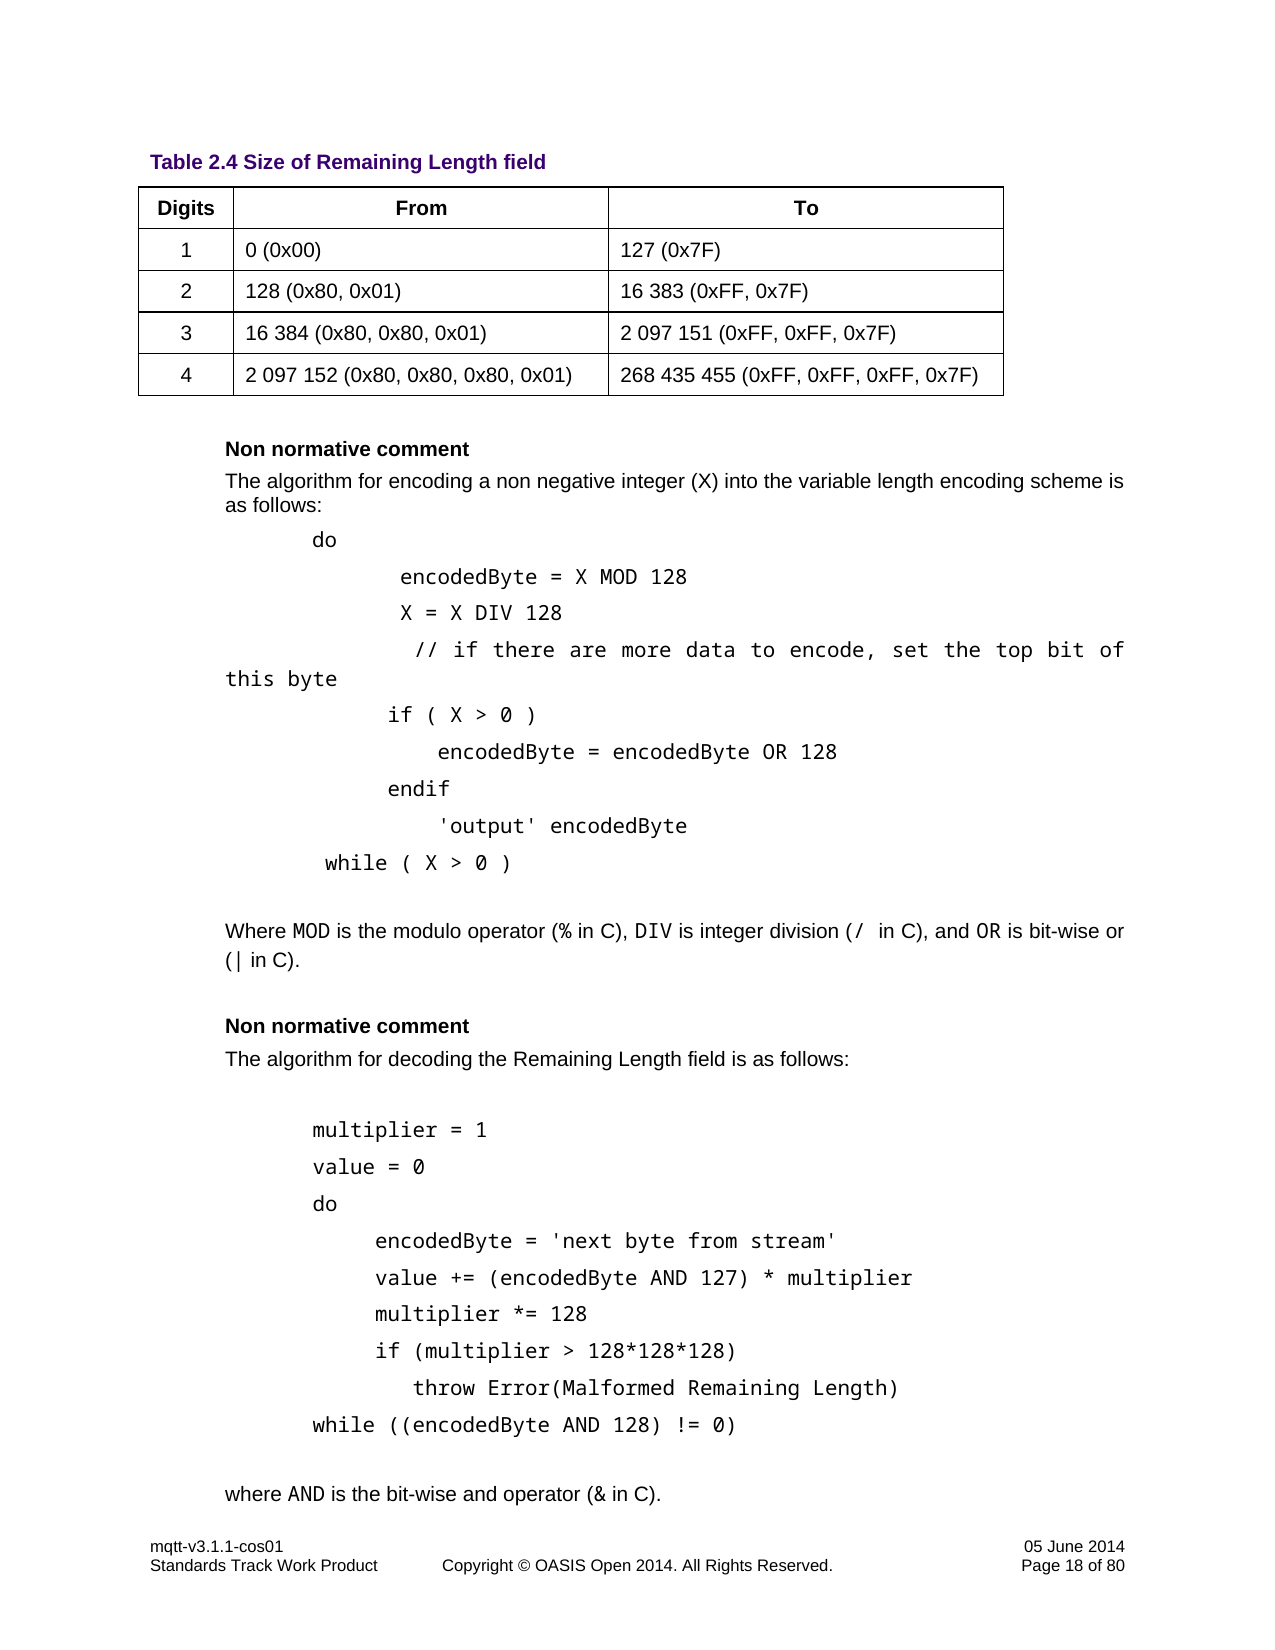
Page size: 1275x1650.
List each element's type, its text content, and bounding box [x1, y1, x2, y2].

table_cell 3 [139, 313, 233, 353]
text encodedByte = encodedByte OR 128 [225, 737, 1125, 766]
text do [225, 525, 1125, 553]
table_cell 16 383 (0xFF, 0x7F) [609, 271, 1003, 311]
text if ( X > 0 ) [225, 701, 1125, 729]
table_cell 2 097 152 (0x80, 0x80, 0x80, 0x01) [234, 354, 608, 395]
subtitle Table 2.4 Size of Remaining Length field [150, 150, 1125, 174]
text X = X DIV 128 [225, 598, 1125, 627]
table_cell 2 [139, 271, 233, 311]
text do [225, 1189, 1125, 1217]
text value = 0 [225, 1152, 1125, 1181]
text if (multiplier > 128*128*128) [225, 1336, 1125, 1364]
table_header To [609, 188, 1003, 228]
text Non normative comment [225, 436, 1125, 460]
text throw Error(Malformed Remaining Length) [225, 1373, 1125, 1401]
text Where MOD is the modulo operator (% in C), DIV is integer division (/ in C), and OR is bit-wise or (| in C). [225, 917, 1125, 973]
text The algorithm for decoding the Remaining Length field is as follows: [225, 1046, 1125, 1070]
text while ((encodedByte AND 128) != 0) [225, 1410, 1125, 1438]
text The algorithm for encoding a non negative integer (X) into the variable length encoding scheme is as follows: [225, 469, 1125, 517]
text multiplier *= 128 [225, 1299, 1125, 1328]
table_cell 2 097 151 (0xFF, 0xFF, 0x7F) [609, 313, 1003, 353]
text 'output' encodedByte [225, 811, 1125, 839]
table_cell 4 [139, 354, 233, 395]
table_header From [234, 188, 608, 228]
text value += (encodedByte AND 127) * multiplier [225, 1263, 1125, 1291]
text Non normative comment [225, 1014, 1125, 1038]
table_cell 128 (0x80, 0x01) [234, 271, 608, 311]
text encodedByte = X MOD 128 [225, 562, 1125, 590]
table_cell 0 (0x00) [234, 229, 608, 270]
text endif [225, 774, 1125, 802]
table_cell 268 435 455 (0xFF, 0xFF, 0xFF, 0x7F) [609, 354, 1003, 395]
text while ( X > 0 ) [225, 848, 1125, 876]
table_header Digits [139, 188, 233, 228]
text encodedByte = 'next byte from stream' [225, 1226, 1125, 1254]
table_cell 127 (0x7F) [609, 229, 1003, 270]
table_cell 1 [139, 229, 233, 270]
table_cell 16 384 (0x80, 0x80, 0x01) [234, 313, 608, 353]
text where AND is the bit-wise and operator (& in C). [225, 1479, 1125, 1507]
text // if there are more data to encode, set the top bit of this byte [225, 635, 1125, 692]
text multiplier = 1 [225, 1116, 1125, 1144]
